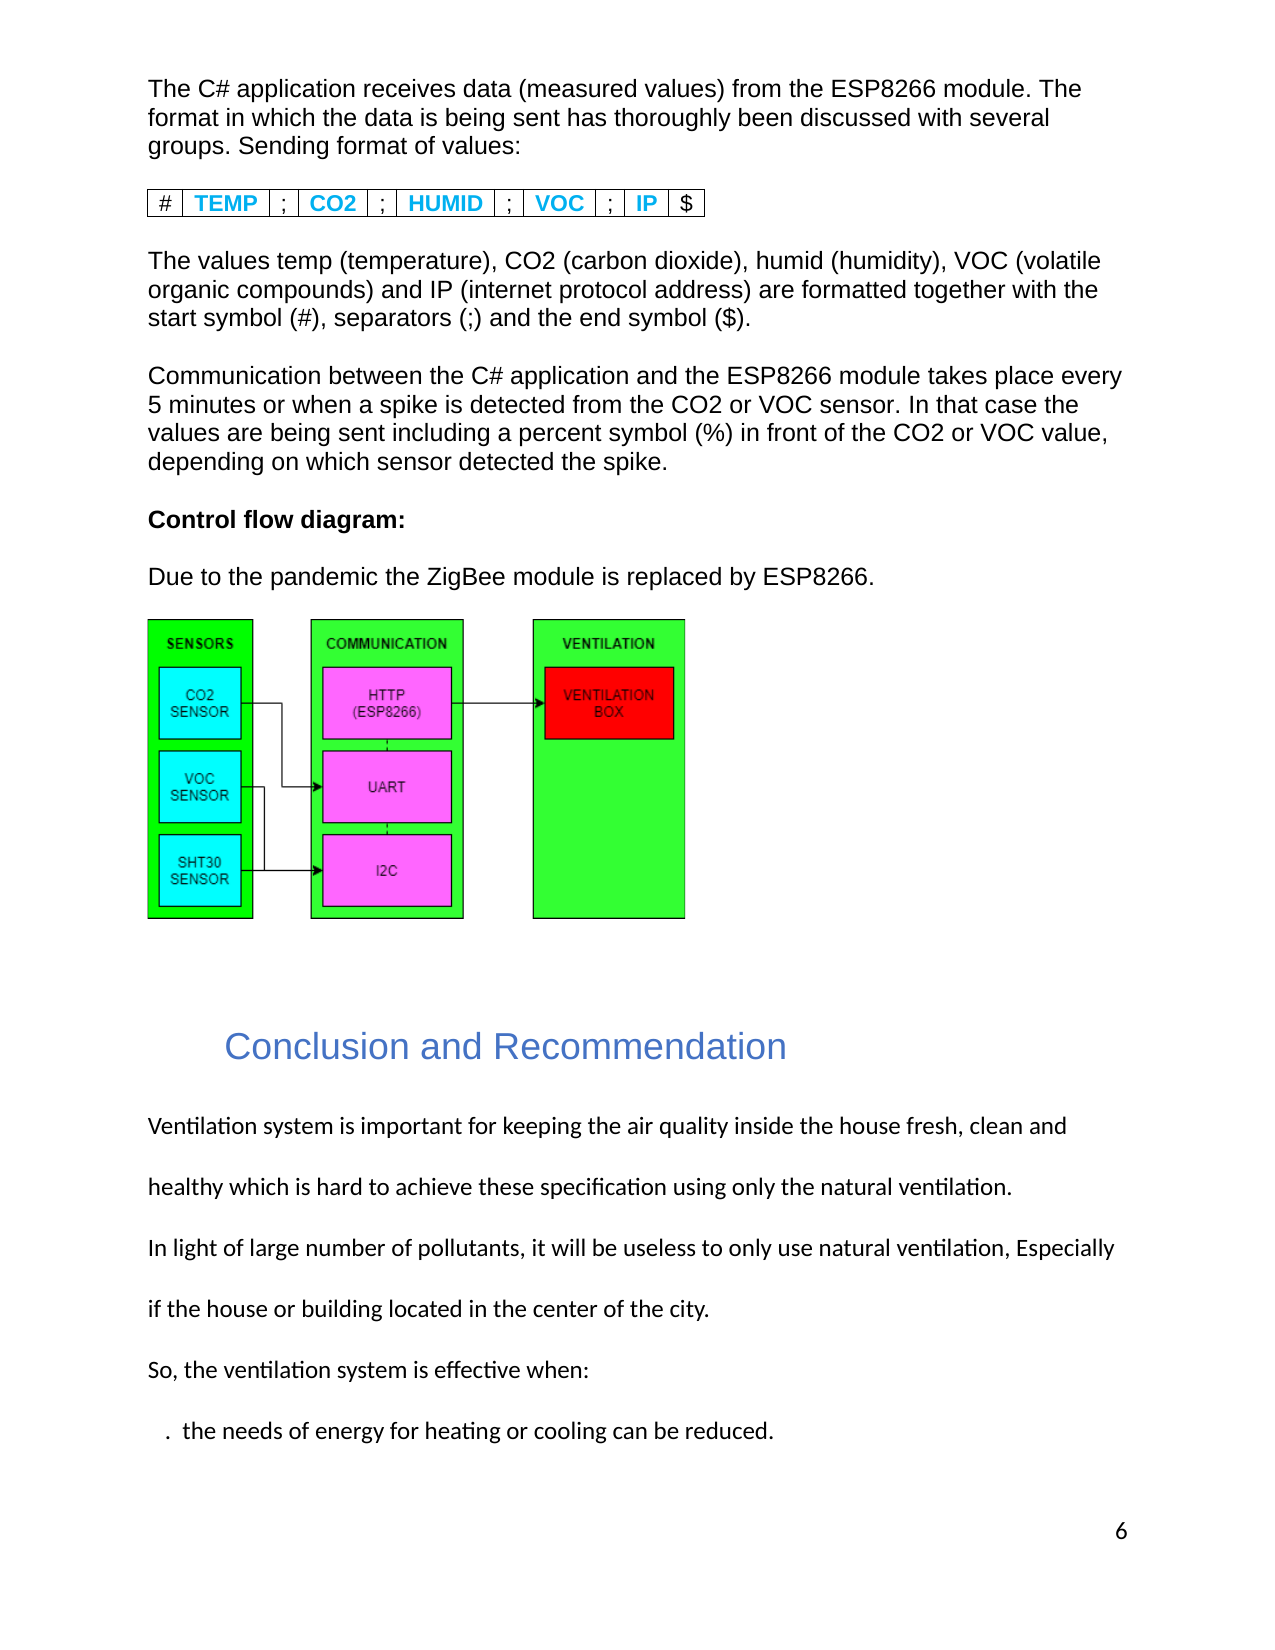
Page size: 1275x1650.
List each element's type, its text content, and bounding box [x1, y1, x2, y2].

table_header ; [368, 190, 396, 216]
table_header VOC [524, 190, 595, 216]
text . the needs of energy for heating or cooling can be reduced. [148, 1415, 1127, 1446]
text In light of large number of pollutants, it will be useless to only use natural ventilation, Especially if the house or building located in the center of the city. [148, 1232, 1127, 1324]
text Conclusion and Recommendation [148, 1024, 1127, 1067]
text Due to the pandemic the ZigBee module is replaced by ESP8266. [148, 562, 1127, 591]
text Control flow diagram: [148, 505, 1127, 533]
text Ventilation system is important for keeping the air quality inside the house fresh, clean and healthy which is hard to achieve these specification using only the natural ventilation. [148, 1110, 1127, 1202]
table_header CO2 [299, 190, 367, 216]
text So, the ventilation system is effective when: [148, 1354, 1127, 1385]
table_header $ [669, 190, 704, 216]
table_header IP [625, 190, 668, 216]
table_header ; [596, 190, 624, 216]
text The C# application receives data (measured values) from the ESP8266 module. The format in which the data is being sent has thoroughly been discussed with several groups. Sending format of values: [148, 74, 1127, 160]
text Communication between the C# application and the ESP8266 module takes place every 5 minutes or when a spike is detected from the CO2 or VOC sensor. In that case the values are being sent including a percent symbol (%) in front of the CO2 or VOC value, depending on which sensor detected the spike. [148, 361, 1127, 476]
table_header # [148, 190, 182, 216]
table_header HUMID [397, 190, 494, 216]
text The values temp (temperature), CO2 (carbon dioxide), humid (humidity), VOC (volatile organic compounds) and IP (internet protocol address) are formatted together with the start symbol (#), separators (;) and the end symbol ($). [148, 246, 1127, 332]
table_header ; [495, 190, 523, 216]
table_header TEMP [183, 190, 269, 216]
table_header ; [270, 190, 298, 216]
